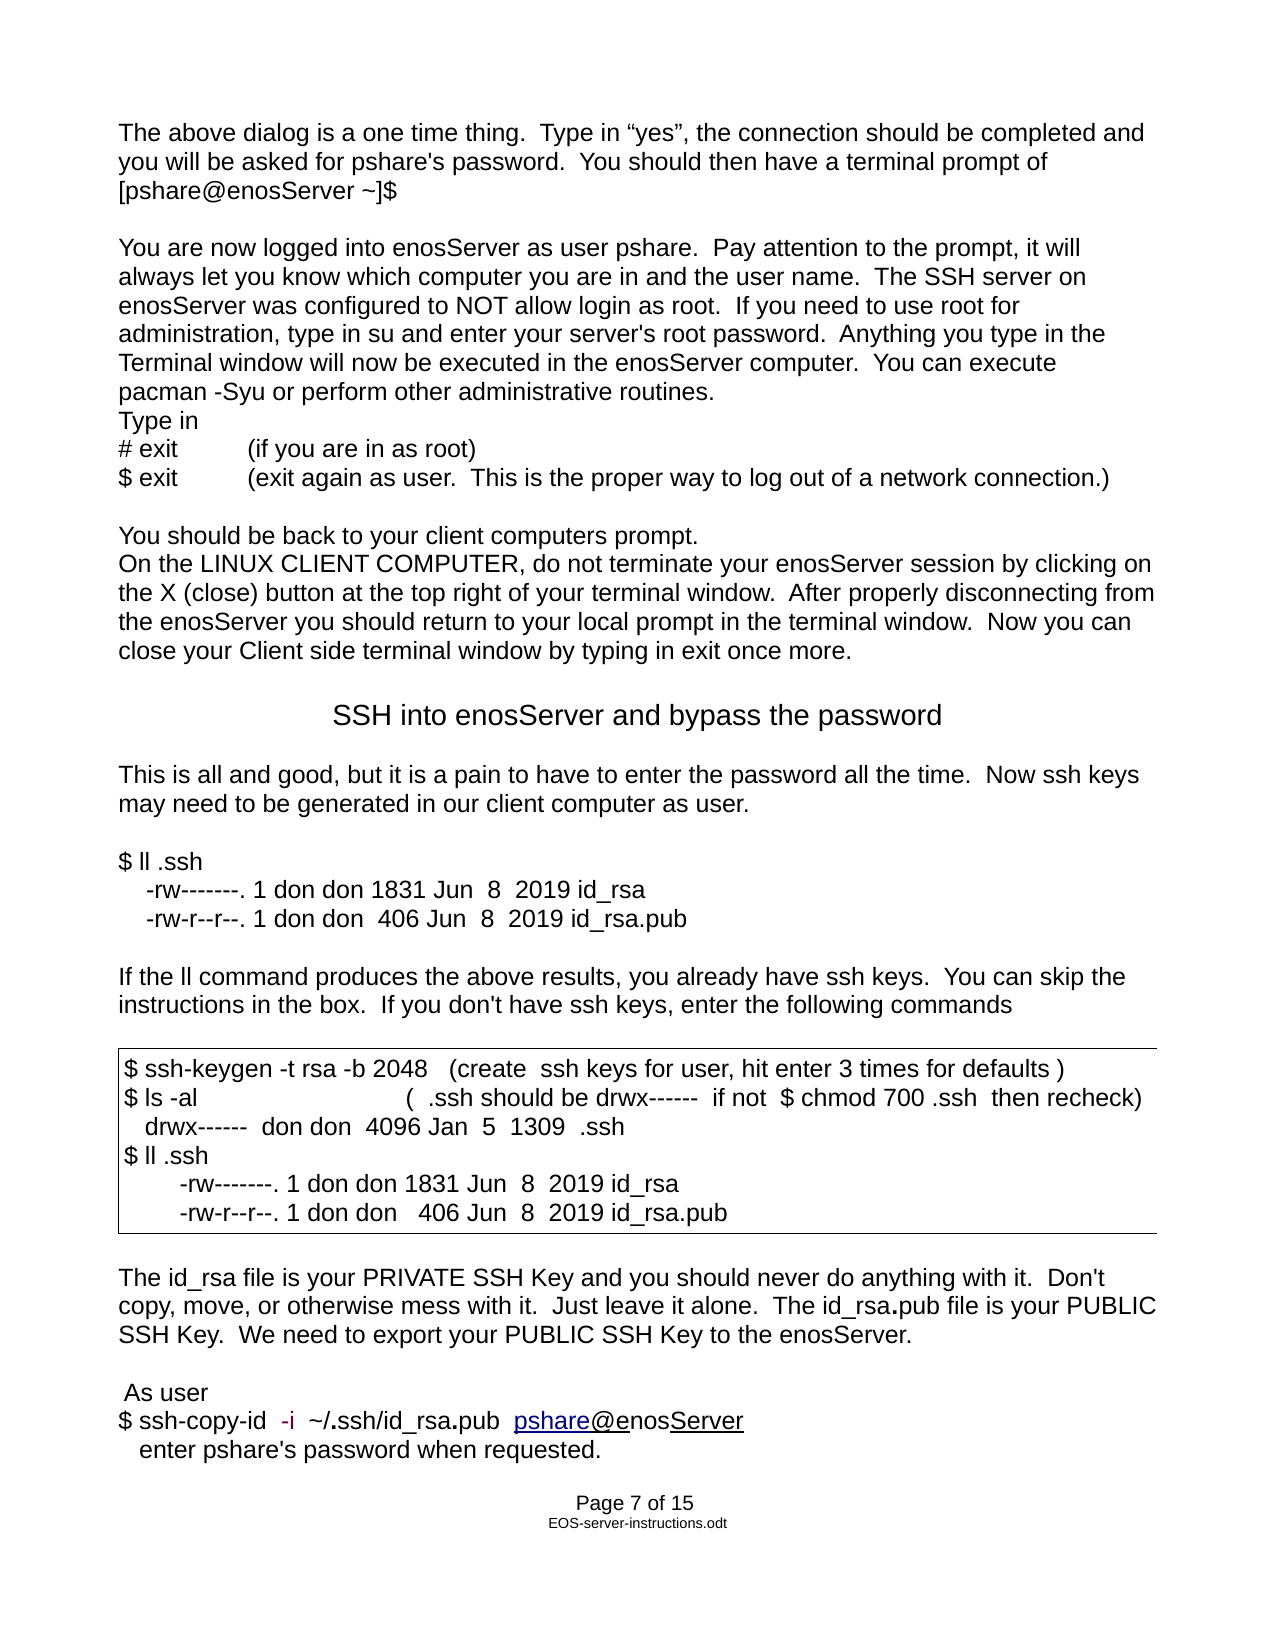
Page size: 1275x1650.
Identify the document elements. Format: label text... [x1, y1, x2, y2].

text # exit (if you are in as root) [118, 434, 1157, 463]
text -rw-r--r--. 1 don don 406 Jun 8 2019 id_rsa.pub [118, 904, 1157, 933]
table_header $ ssh-keygen -t rsa -b 2048 (create ssh keys for user, hit enter 3 times for defaults ) $ ls -al ( .ssh should be drwx------ if not $ chmod 700 .ssh then recheck) drwx------ don don 4096 Jan 5 1309 .ssh $ ll .ssh -rw-------. 1 don don 1831 Jun 8 2019 id_rsa -rw-r--r--. 1 don don 406 Jun 8 2019 id_rsa.pub [119, 1049, 1157, 1233]
text SSH into enosServer and bypass the password [118, 698, 1157, 731]
text You are now logged into enosServer as user pshare. Pay attention to the prompt, it will always let you know which computer you are in and the user name. The SSH server on enosServer was configured to NOT allow login as root. If you need to use root for administration, type in su and enter your server's root password. Anything you type in the Terminal window will now be executed in the enosServer computer. You can execute [118, 233, 1157, 377]
text On the LINUX CLIENT COMPUTER, do not terminate your enosServer session by clicking on the X (close) button at the top right of your terminal window. After properly disconnecting from the enosServer you should return to your local prompt in the terminal window. Now you can close your Client side terminal window by typing in exit once more. [118, 549, 1157, 664]
text Type in [118, 406, 1157, 434]
text $ ll .ssh [118, 846, 1157, 875]
text -rw-------. 1 don don 1831 Jun 8 2019 id_rsa [118, 875, 1157, 904]
text You should be back to your client computers prompt. [118, 521, 1157, 549]
text If the ll command produces the above results, you already have ssh keys. You can skip the instructions in the box. If you don't have ssh keys, enter the following commands [118, 961, 1157, 1019]
text enter pshare's password when requested. [118, 1435, 1157, 1464]
text The id_rsa file is your PRIVATE SSH Key and you should never do anything with it. Don't copy, move, or otherwise mess with it. Just leave it alone. The id_rsa.pub file is your PUBLIC SSH Key. We need to export your PUBLIC SSH Key to the enosServer. [118, 1262, 1157, 1349]
text [pshare@enosServer ~]$ [118, 176, 1157, 204]
text The above dialog is a one time thing. Type in “yes”, the connection should be completed and you will be asked for pshare's password. You should then have a terminal prompt of [118, 118, 1157, 176]
text pacman -Syu or perform other administrative routines. [118, 377, 1157, 406]
text $ exit (exit again as user. This is the proper way to log out of a network connection.) [118, 463, 1157, 492]
text This is all and good, but it is a pain to have to enter the password all the time. Now ssh keys may need to be generated in our client computer as user. [118, 760, 1157, 818]
text $ ssh-copy-id -i ~/.ssh/id_rsa.pub pshare@enosServer [118, 1406, 1157, 1435]
text As user [118, 1377, 1157, 1406]
